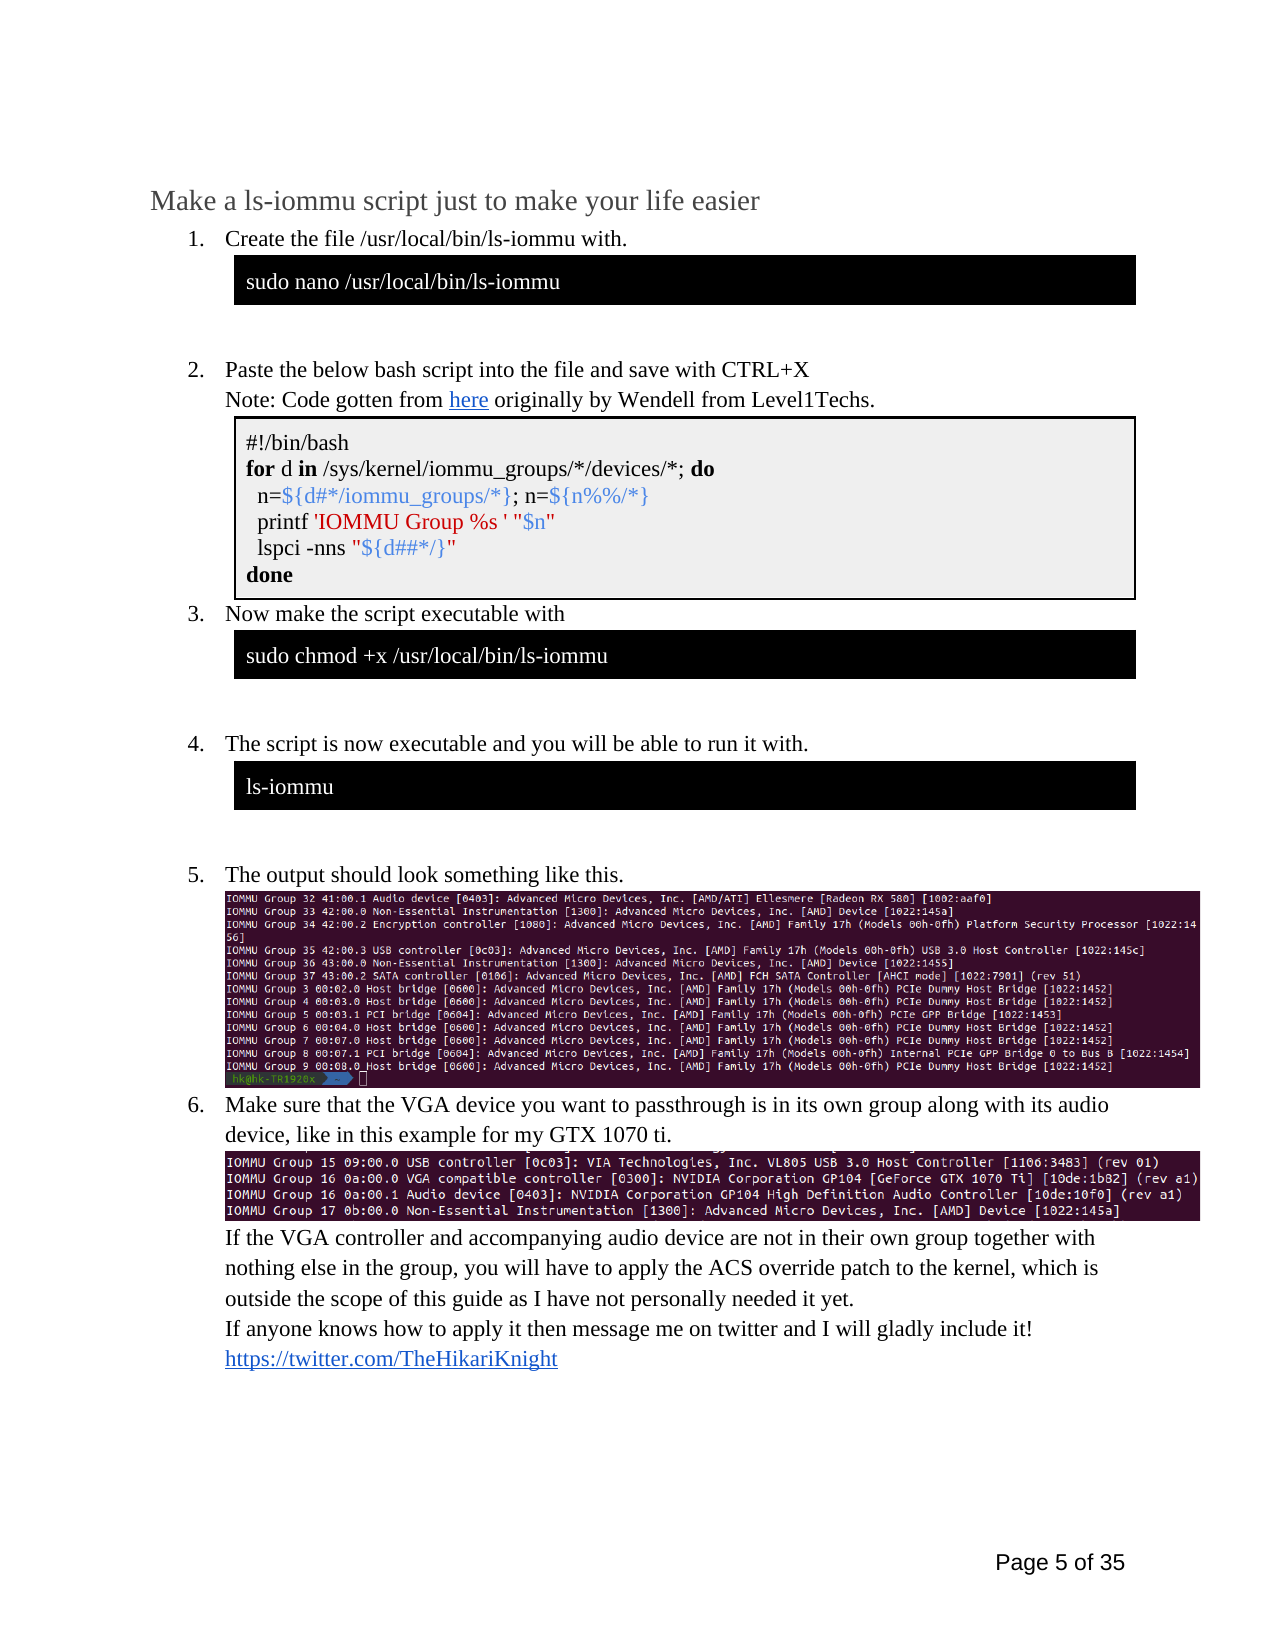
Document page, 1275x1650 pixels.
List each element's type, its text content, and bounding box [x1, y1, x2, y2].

table_header sudo nano /usr/local/bin/ls-iommu [236, 258, 1134, 305]
list Paste the below bash script into the file and save with CTRL+X Note: Code gotten from here originally by Wendell from Level1Techs. [187, 356, 1125, 413]
list Create the file /usr/local/bin/ls-iommu with. [187, 225, 1125, 252]
table_cell [236, 307, 1134, 354]
table_cell [236, 681, 1134, 728]
subtitle Make a ls-iommu script just to make your life easier [150, 183, 1125, 217]
table_header #!/bin/bash for d in /sys/kernel/iommu_groups/*/devices/*; do n=${d#*/iommu_groups/*}; n=${n%%/*} printf 'IOMMU Group %s ' "$n" lspci -nns "${d##*/}" done [236, 419, 1134, 597]
list The output should look something like this. [187, 861, 1125, 1087]
list The script is now executable and you will be able to run it with. [187, 730, 1125, 757]
table_cell [236, 812, 1134, 859]
table_header sudo chmod +x /usr/local/bin/ls-iommu [236, 632, 1134, 679]
picture [225, 891, 1200, 1088]
list Now make the script executable with [187, 599, 1125, 626]
list Make sure that the VGA device you want to passthrough is in its own group along with its audio device, like in this example for my GTX 1070 ti. If the VGA controller and accompanying audio device are not in their own group together with nothing else in the group, you will have to apply the ACS override patch to the kernel, which is outside the scope of this guide as I have not personally needed it yet. If anyone knows how to apply it then message me on twitter and I will gladly include it! https://twitter.com/TheHikariKnight [187, 1091, 1125, 1371]
table_header ls-iommu [236, 763, 1134, 810]
picture [225, 1151, 1200, 1221]
